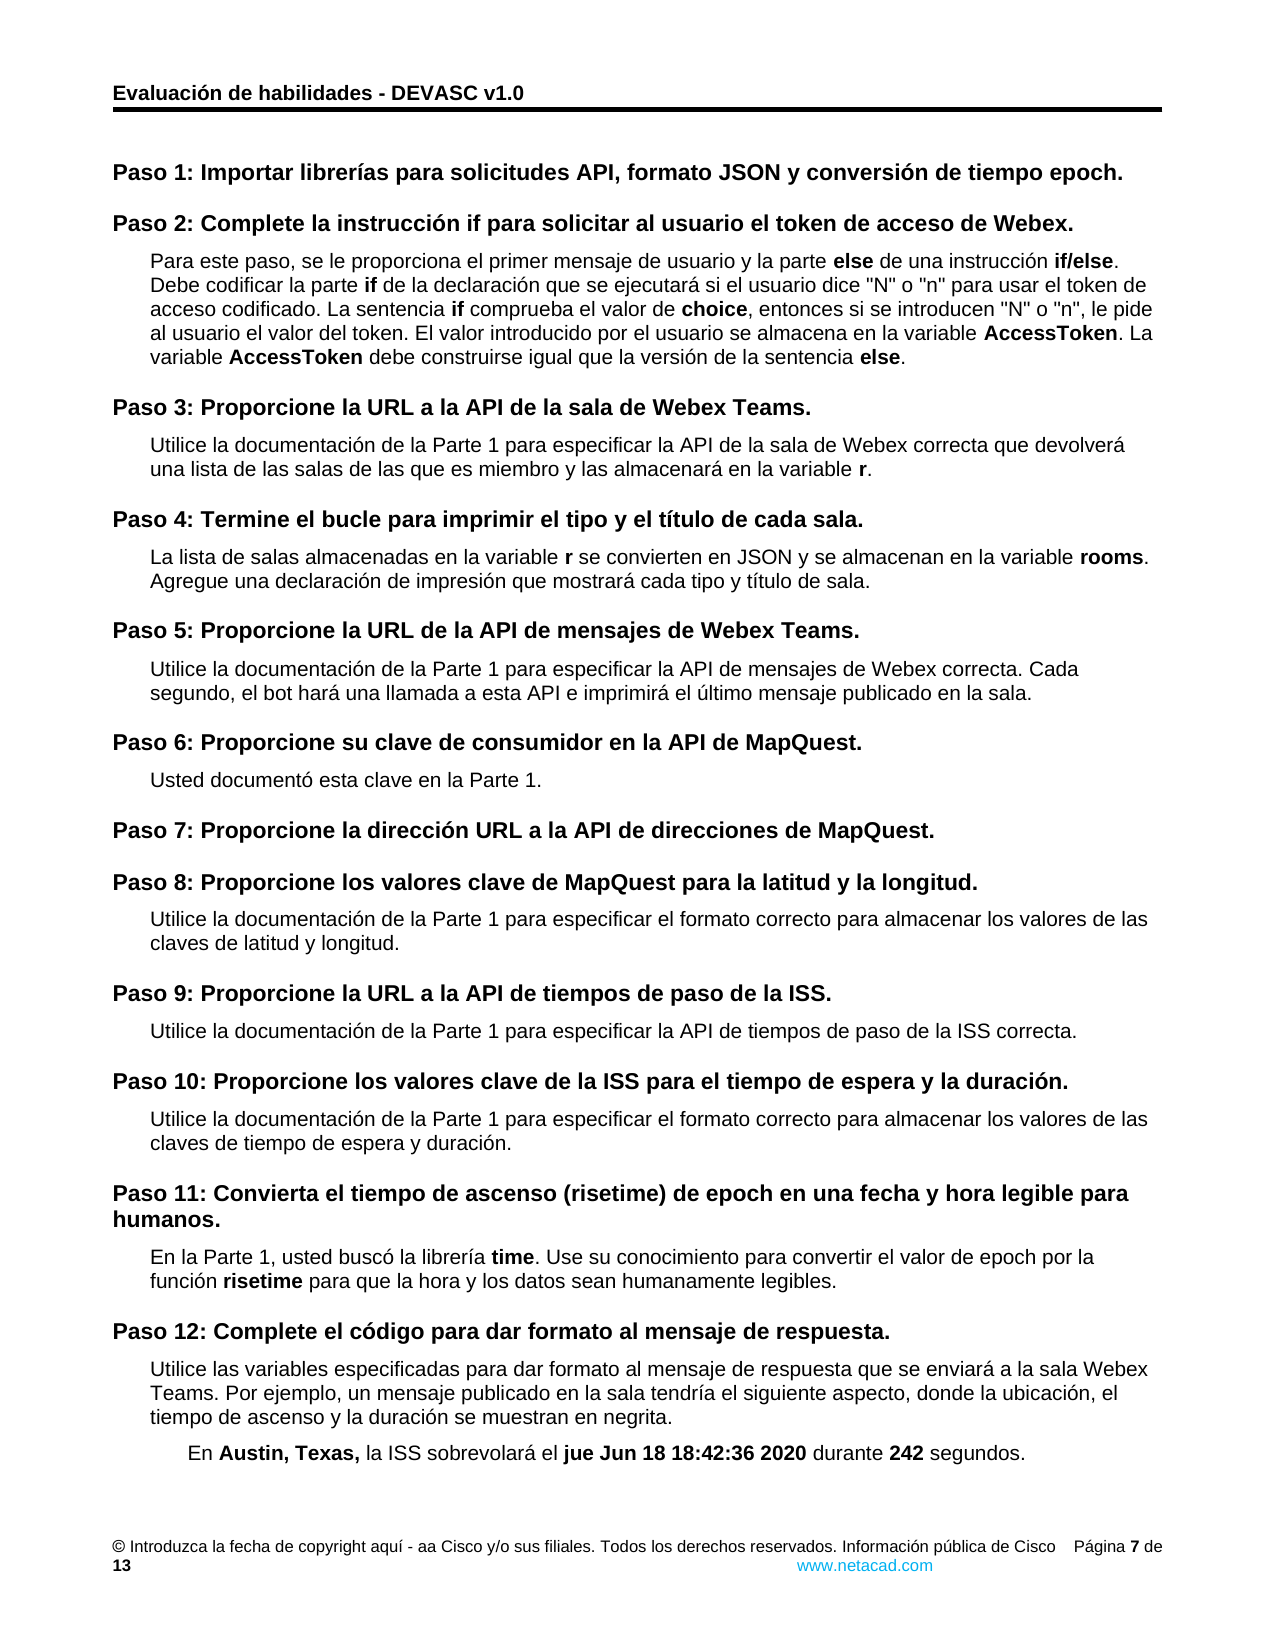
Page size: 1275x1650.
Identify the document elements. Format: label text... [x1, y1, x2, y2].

subtitle Importar librerías para solicitudes API, formato JSON y conversión de tiempo epoch. [112, 159, 1162, 185]
subtitle Complete el código para dar formato al mensaje de respuesta. [112, 1318, 1162, 1344]
text Usted documentó esta clave en la Parte 1. [150, 768, 1162, 792]
subtitle Proporcione la dirección URL a la API de direcciones de MapQuest. [112, 817, 1162, 843]
subtitle Proporcione la URL de la API de mensajes de Webex Teams. [112, 617, 1162, 644]
subtitle Termine el bucle para imprimir el tipo y el título de cada sala. [112, 506, 1162, 532]
text Para este paso, se le proporciona el primer mensaje de usuario y la parte else de una instrucción if/else. Debe codificar la parte if de la declaración que se ejecutará si el usuario dice "N" o "n" para usar el token de acceso codificado. La sentencia if comprueba el valor de choice, entonces si se introducen "N" o "n", le pide al usuario el valor del token. El valor introducido por el usuario se almacena en la variable AccessToken. La variable AccessToken debe construirse igual que la versión de la sentencia else. [150, 249, 1162, 369]
subtitle Proporcione los valores clave de la ISS para el tiempo de espera y la duración. [112, 1068, 1162, 1094]
text Utilice las variables especificadas para dar formato al mensaje de respuesta que se enviará a la sala Webex Teams. Por ejemplo, un mensaje publicado en la sala tendría el siguiente aspecto, donde la ubicación, el tiempo de ascenso y la duración se muestran en negrita. [150, 1357, 1162, 1429]
subtitle Proporcione su clave de consumidor en la API de MapQuest. [112, 729, 1162, 756]
subtitle Proporcione la URL a la API de tiempos de paso de la ISS. [112, 980, 1162, 1007]
text Utilice la documentación de la Parte 1 para especificar el formato correcto para almacenar los valores de las claves de latitud y longitud. [150, 907, 1162, 955]
text Utilice la documentación de la Parte 1 para especificar el formato correcto para almacenar los valores de las claves de tiempo de espera y duración. [150, 1107, 1162, 1155]
text En la Parte 1, usted buscó la librería time. Use su conocimiento para convertir el valor de epoch por la función risetime para que la hora y los datos sean humanamente legibles. [150, 1245, 1162, 1293]
text Utilice la documentación de la Parte 1 para especificar la API de mensajes de Webex correcta. Cada segundo, el bot hará una llamada a esta API e imprimirá el último mensaje publicado en la sala. [150, 656, 1162, 704]
text Utilice la documentación de la Parte 1 para especificar la API de la sala de Webex correcta que devolverá una lista de las salas de las que es miembro y las almacenará en la variable r. [150, 433, 1162, 481]
text Utilice la documentación de la Parte 1 para especificar la API de tiempos de paso de la ISS correcta. [150, 1019, 1162, 1043]
subtitle Complete la instrucción if para solicitar al usuario el token de acceso de Webex. [112, 210, 1162, 237]
text La lista de salas almacenadas en la variable r se convierten en JSON y se almacenan en la variable rooms. Agregue una declaración de impresión que mostrará cada tipo y título de sala. [150, 544, 1162, 592]
subtitle Proporcione los valores clave de MapQuest para la latitud y la longitud. [112, 868, 1162, 895]
subtitle Convierta el tiempo de ascenso (risetime) de epoch en una fecha y hora legible para humanos. [112, 1180, 1162, 1232]
subtitle Proporcione la URL a la API de la sala de Webex Teams. [112, 394, 1162, 420]
text En Austin, Texas, la ISS sobrevolará el jue Jun 18 18:42:36 2020 durante 242 segundos. [187, 1441, 1162, 1465]
